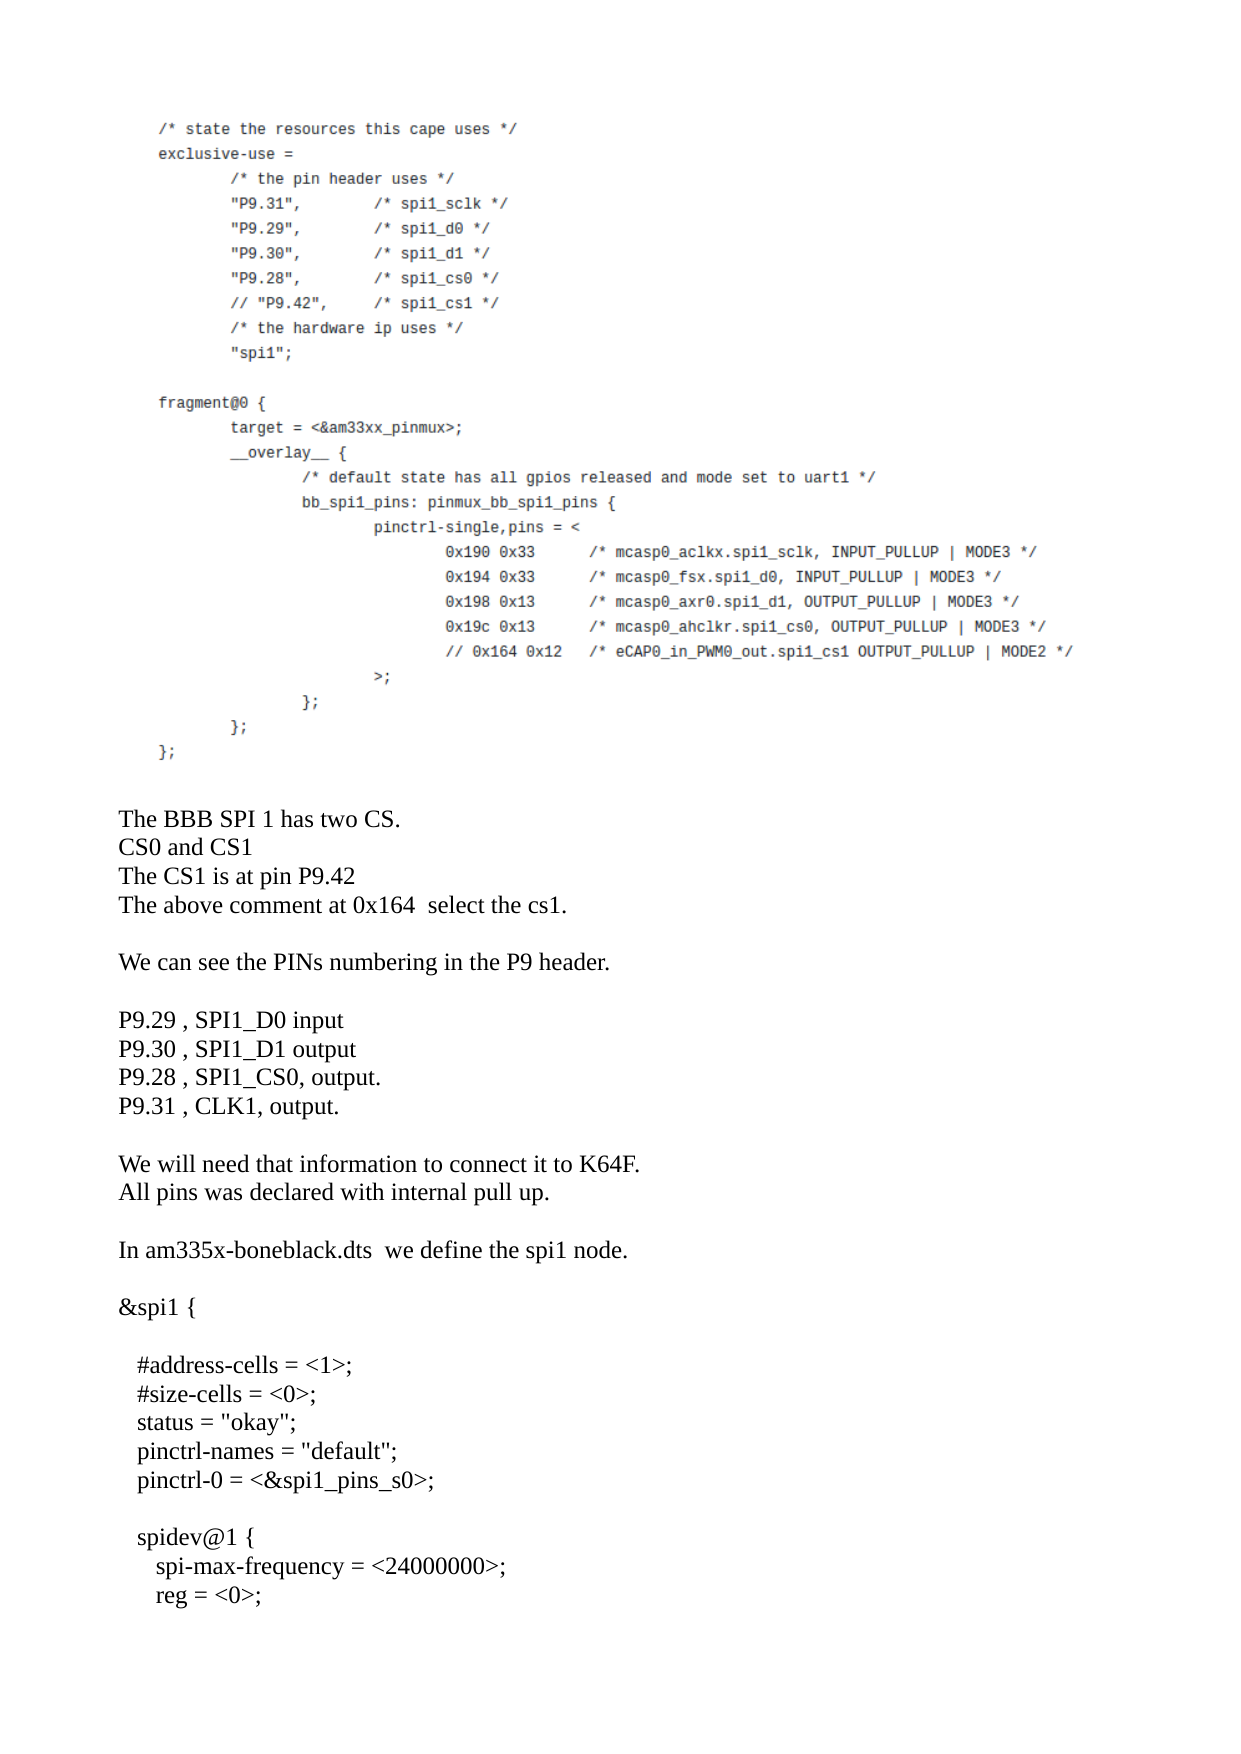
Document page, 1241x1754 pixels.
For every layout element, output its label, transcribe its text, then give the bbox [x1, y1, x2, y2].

text The CS1 is at pin P9.42 [118, 861, 1122, 890]
text P9.30 , SPI1_D1 output [118, 1034, 1122, 1062]
text pinctrl-0 = <&spi1_pins_s0>; [118, 1465, 1122, 1494]
text status = "okay"; [118, 1407, 1122, 1436]
text pinctrl-names = "default"; [118, 1436, 1122, 1465]
text CS0 and CS1 [118, 832, 1122, 861]
text We can see the PINs numbering in the P9 header. [118, 947, 1122, 976]
text P9.28 , SPI1_CS0, output. [118, 1062, 1122, 1091]
text #size-cells = <0>; [118, 1379, 1122, 1407]
text The above comment at 0x164 select the cs1. [118, 890, 1122, 919]
text #address-cells = <1>; [118, 1350, 1122, 1379]
text &spi1 { [118, 1292, 1122, 1321]
text P9.31 , CLK1, output. [118, 1091, 1122, 1120]
text We will need that information to connect it to K64F. [118, 1149, 1122, 1177]
text P9.29 , SPI1_D0 input [118, 1005, 1122, 1034]
text All pins was declared with internal pull up. [118, 1177, 1122, 1206]
text The BBB SPI 1 has two CS. [118, 804, 1122, 832]
picture [118, 118, 1123, 775]
text reg = <0>; [118, 1580, 1122, 1609]
text In am335x-boneblack.dts we define the spi1 node. [118, 1235, 1122, 1264]
text spidev@1 { [118, 1522, 1122, 1551]
text spi-max-frequency = <24000000>; [118, 1551, 1122, 1580]
